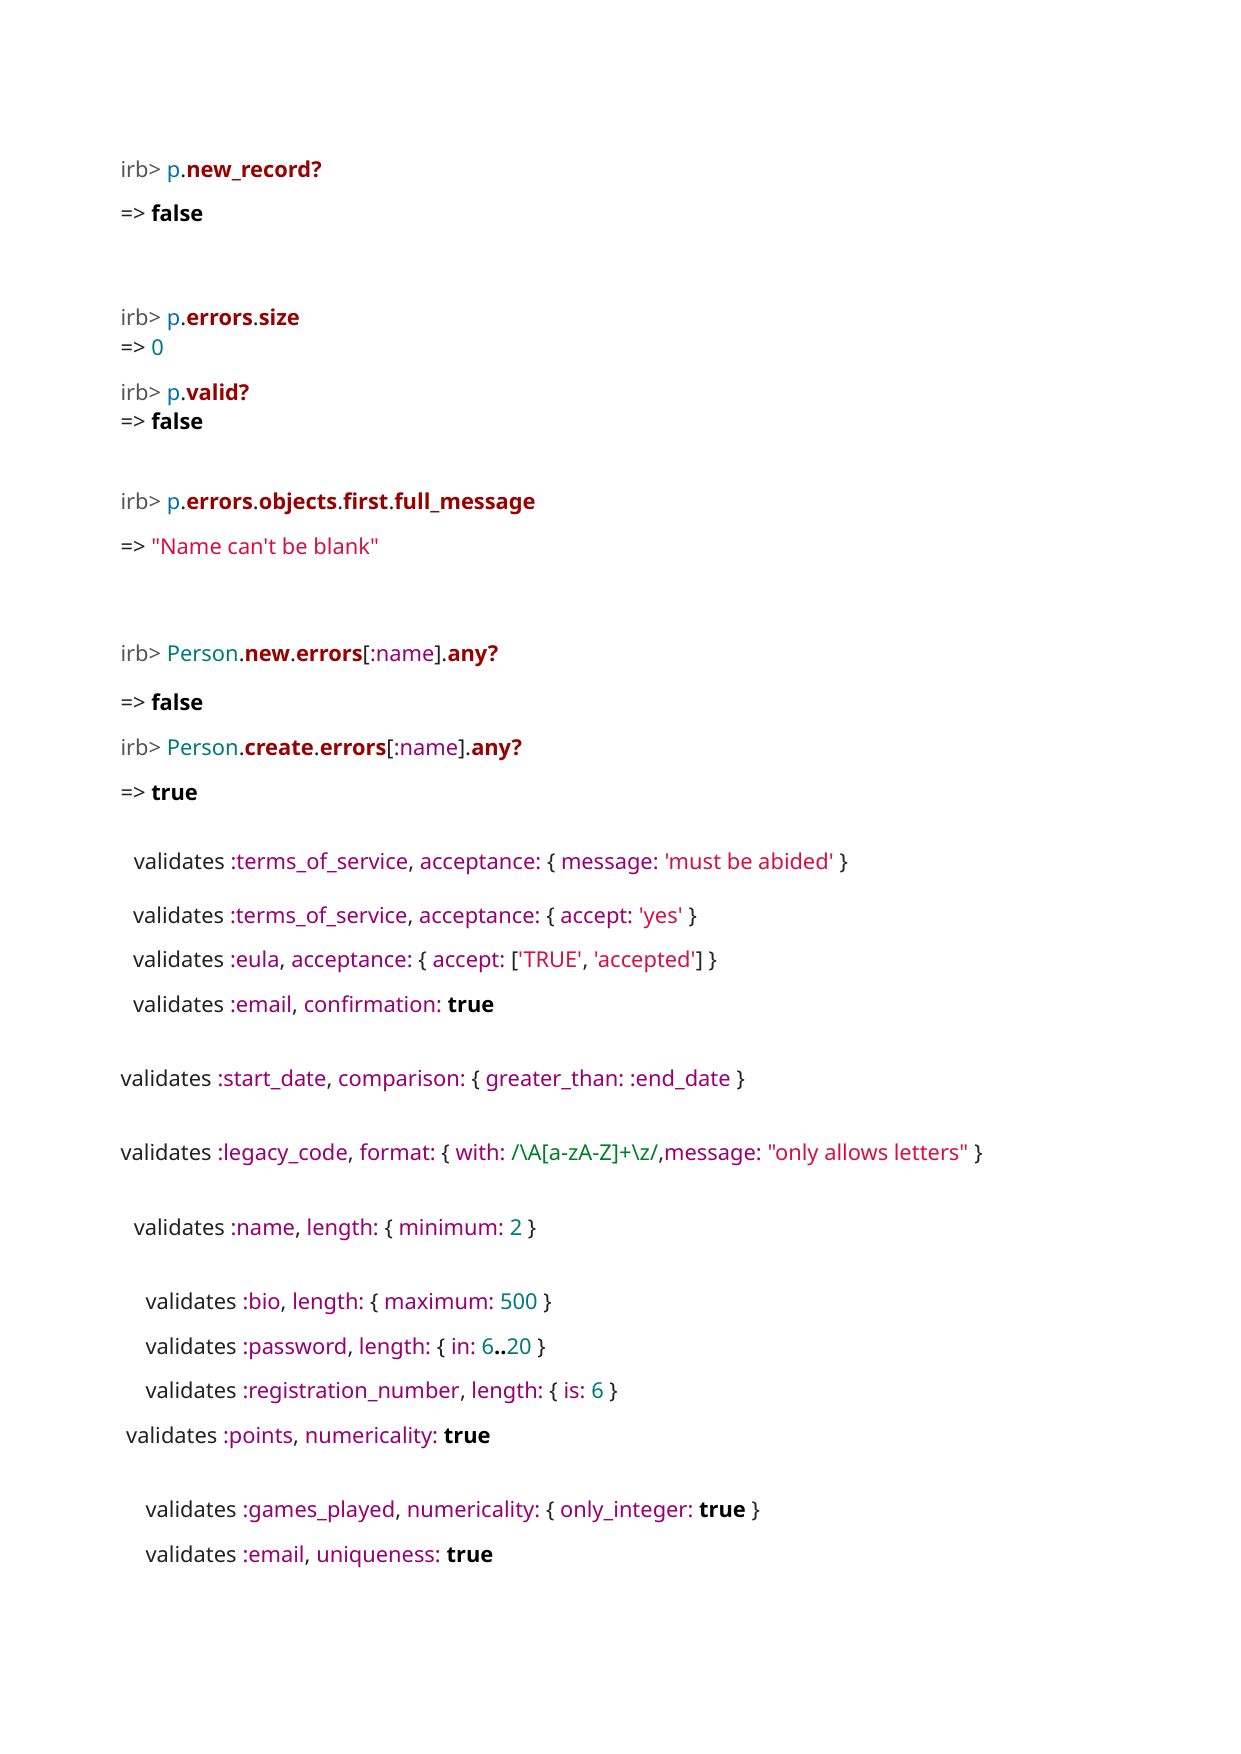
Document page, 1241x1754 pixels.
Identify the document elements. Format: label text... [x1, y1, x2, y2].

text validates :terms_of_service, acceptance: { accept: 'yes' } [120, 899, 1123, 929]
text => false [120, 406, 1123, 436]
text validates :email, confirmation: true [120, 989, 1123, 1019]
text validates :name, length: { minimum: 2 } [120, 1211, 1123, 1241]
text validates :email, uniqueness: true [120, 1539, 1123, 1569]
text irb> Person.new.errors[:name].any? [120, 605, 1123, 668]
text => 0 [120, 332, 1123, 362]
text validates :games_played, numericality: { only_integer: true } [120, 1494, 1123, 1524]
text => true [120, 776, 1123, 806]
text => "Name can't be blank" [120, 531, 1123, 561]
text irb> Person.create.errors[:name].any? [120, 732, 1123, 762]
text => false [120, 687, 1123, 717]
text irb> p.errors.objects.first.full_message [120, 486, 1123, 516]
text irb> p.new_record? [120, 153, 1123, 183]
text validates :start_date, comparison: { greater_than: :end_date } [120, 1063, 1123, 1093]
text validates :legacy_code, format: { with: /\A[a-zA-Z]+\z/,message: "only allows letters" } [120, 1137, 1123, 1167]
text => false [120, 198, 1123, 228]
text validates :bio, length: { maximum: 500 } [120, 1286, 1123, 1316]
text irb> p.errors.size [120, 302, 1123, 332]
text validates :registration_number, length: { is: 6 } [120, 1375, 1123, 1405]
text validates :terms_of_service, acceptance: { message: 'must be abided' } [120, 846, 1123, 876]
text validates :points, numericality: true [120, 1420, 1123, 1450]
text validates :eula, acceptance: { accept: ['TRUE', 'accepted'] } [120, 944, 1123, 974]
text irb> p.valid? [120, 376, 1123, 406]
text validates :password, length: { in: 6..20 } [120, 1331, 1123, 1360]
